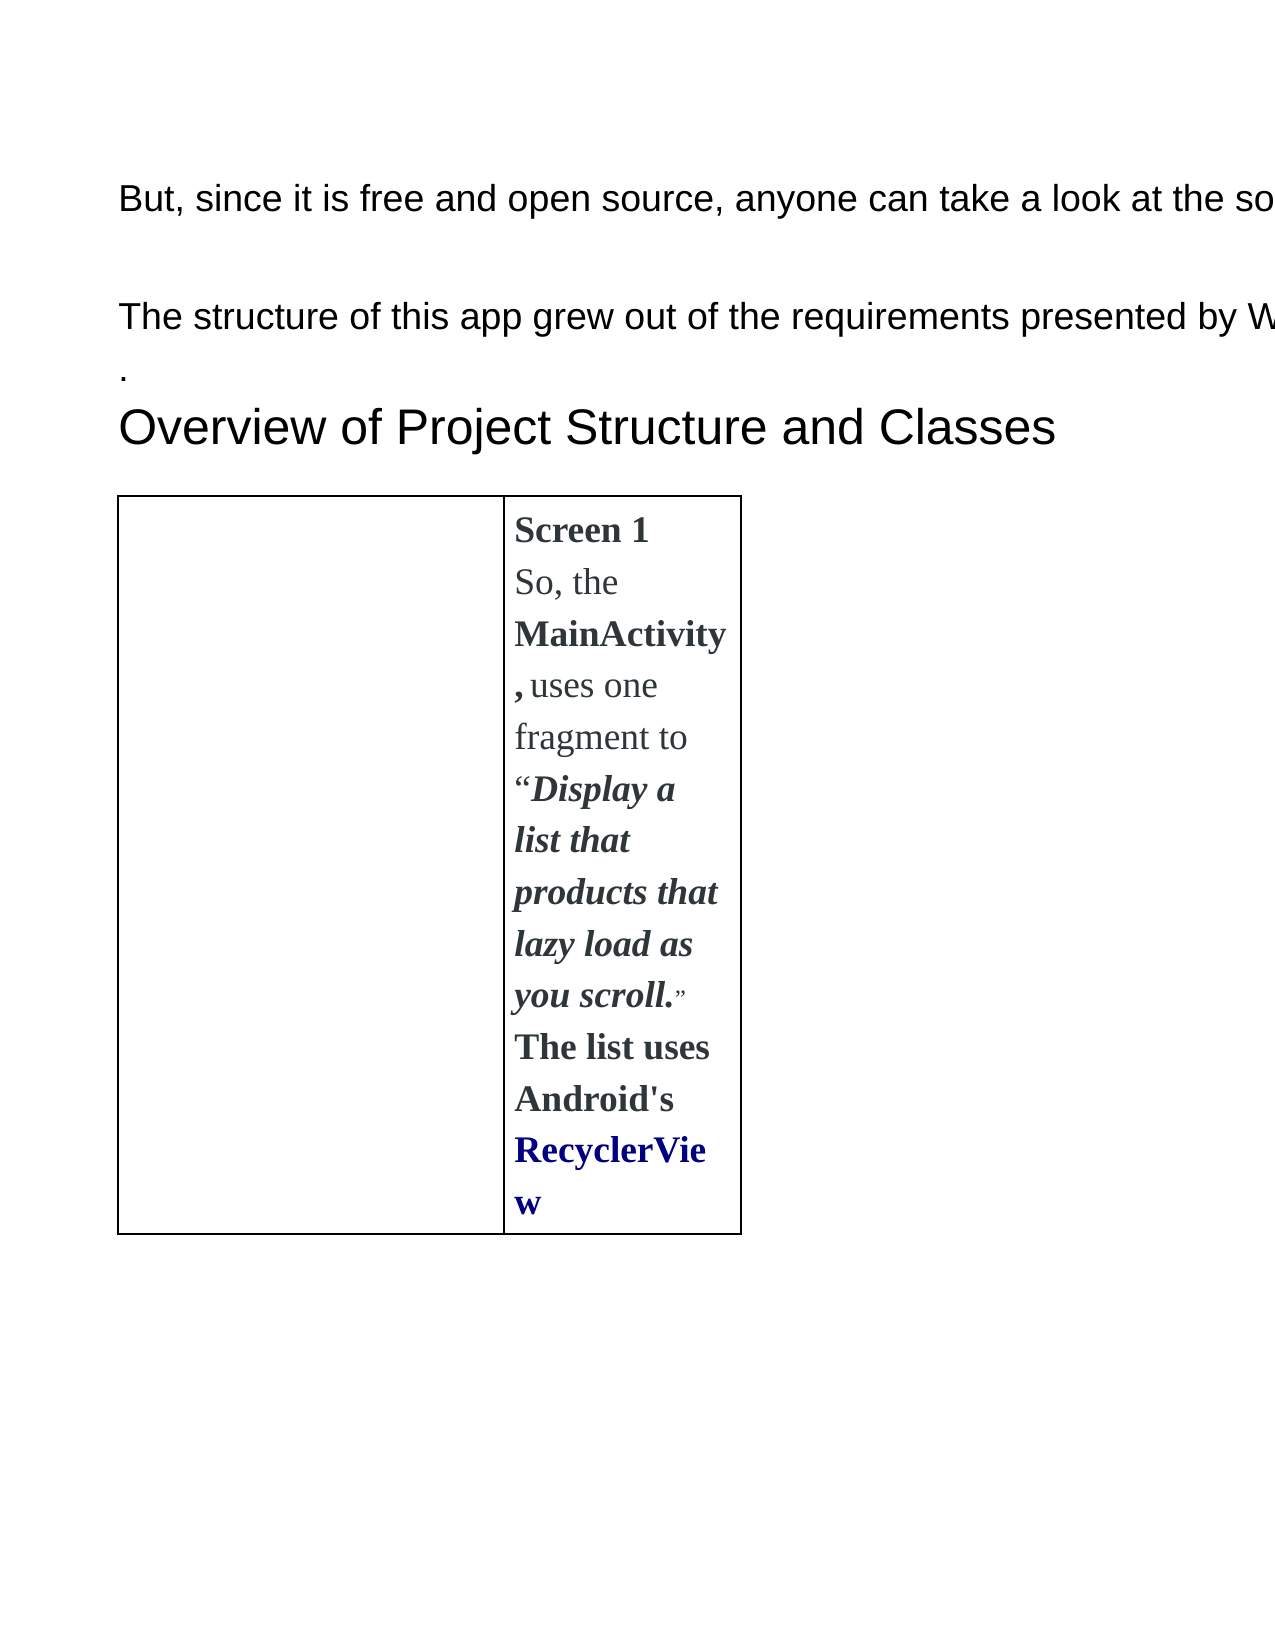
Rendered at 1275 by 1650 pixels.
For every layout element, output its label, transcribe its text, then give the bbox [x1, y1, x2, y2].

table_header Walmart Product Wheel Click here to goto the main storli designs site Click here to download the WalmartProductWheel App Click here to goto github to download the WalmartProductWheel Android Studio Project I would like to outline my process of creating great software for you right now! 1) What the app does The purpose of the Walmart Product Wheel app is manyfold. On the surface it displays lists of products and lists of scrolling product details. It helped me build my Kotlin, layout, rest and json abilities. It was also one of Walmart’s interview tests. But, since it is free and open source, anyone can take a look at the source code for an example of certain useful Kotlin programming techniques such as: The structure of this app grew out of the requirements presented by Walmart. “List of all the products returned by a service call in a Lazy Loading List.” . Overview of Project Structure and Classes The main package is com.product.productwheel . 2) Why Kotlin? Kotlin is rapidly replacing Java as the language of choice for Android Development is easy to learn and has several improvements over Java such as: A more concise clean look due to being able to specify constants (val) and variables (var) by name only Apps run faster than java apps Leverages the language design expertise built into Java Completely interoperable with Java And more! 3) How it was designed (Project Structure and Classes too) Based on the requirements there needed to be a list of products then another swipeable list of product details. We also needed a way to go back and forth between list and detail screens. To help organize things, list and detail packages were created. The layout\activity_main.xml screen would hold a container LinearLayout android:id="@+id/container" That would be used to switch in and out the product list and product detail screens. layout \ product_list_fragment.xml and layout \ product_detail_fragment.xml A json package was also created to hold classes that help with remote reading of json data from rest calls as well as the Kotlin classes needed to help transform that to/from Kotlin/json. The classes used are documented below. Support Classes com.product.productwheel.json Comm The communication class uses OkHttpClient to access the URL "https://mobile-tha-server.firebaseapp.com" and retrieves a json string of product info val products = URL(url).readText() then the getProductInfo method converts the json string into an object of ProductInfo type by calling ObjectMapper().readValue(jsonProductInfo, ProductInfo::class.java) Then the product list adapter is notifiyed that more products have been retrieved and need to be displayed productListAdapter.notifyDataSetChanged() The Comm class also has a method to fetch an image for the indicated product loadImage (product: Product, productImage: ImageView) using Picasso.get().load(url).into(productImage) Product The product class is used to transfer product related json data to / from kotlin ProductInfo The productInfo class is used to transfer json data to / from kotlin It keeps track of the data's status, page number, page size, total products and an Array<Product>? to actually hold each product. com.product.productwheel BuildConfig The BuildConfig class has useful constants that you can access syc as: DEBUG,APPLICATION_ID,BUILD_TYP,FLAVOR,VERSION_CODE and VERSION_NAME ExampleInstrumentedTest This autogenerated class is used to help with unit testing. Put your test cases here. ExampleUnitTest This autogenerated class is used to help with unit testing. Put your test cases here. MainActivity This class keeps the list of products being shown, which have been parsed and downloaded. This class also has some helper functions to showFragment, addProduct, addProducts or showSnackbar It all starts in its onCreate method where the walmart splash icon is added to the title by calling getSupportActionBar.setIcon. It then calls showFragment, a custom method, that uses the supportFragmentManager to beginTransaction to replace the current fragment on the main screen with the desired new fragment. See R.id.container in layout/activity_min.xml In this case the new Fragment set in onCreate is ProductListFragment RootFragment This class extends Fragment and overrides methods so subclasses don't need to: onPause(), onDestroy(), onDetach(), onStart() , onStop() Screen 1 Classes com.product.productwheel.list ProductDecoration Keeps track of the padding between products in the product list. ProductListAdapter In method fun onCreateViewHolder the layout R.layout.product_list_item is inflated and the ProductListViewHolder is created. ProductListFragment This fragment is used by MainActivity.onCreate to show a list of products (product name and image). It is responsible for the RecyclerView, the GridLayoutManager, the ProductListAdapter and the recyclerViewOnScrollListener, which handles the user scrolling. recyclerView : RecyclerView lateinit var layoutManager : GridLayoutManager lateinit var productListAdapter : ProductListAdapter val recyclerViewOnScrollListener = object : RecyclerView.OnScrollListener When the user scrolls and more items are needed, go to the next page by Incrementing the MainActivity page count andLoad products for next page by calling MainActivity loadProducts (passing in the productListAdapter, MainActivity page) In method onViewCreated we Fetch the recycler from R.id.productListRecyclerCreate layout from R.layout.product_list_fragment.xmlAssign layoutManagerAdd a decorator to enforce the padding between itemsAccess the RecyclerView Adapter and load the data into itAdd the recyclerViewOnScrollListener and finally Load the first page of products into the list ProductListViewHolder Is responsible for returning how many products are being displayed by implementing getItemCount as well as binding the product and productListViewHolder by calling productListViewHolder.bindView (product) Also, when the user clicks a product in the list: The current product position is updated: MainActivity.instance.position = adapterPositionThe showFragment method in MainActivity is called to show the product details: MainActivity.instance.showFragment(ProductDetailFragment()) Screen 2 Classes com.product.productwheel.details ProductDetailFragment This fragment is used by productListViewHolder.onClick() to show a left / right swipeable list of product detail screens. In the onCreateView method, the viewPager is retrieved from R.id.productPager and addOnPageChangeListener is added to be notified onPageSelected. Also, if the showProdListBtn is clicked, then the product list is displayed again by calling MainActivity.instance.showFragment(ProductListFragment()) ProductDetailPage Holds and Shows all of the product details. In onCreateView the view is inflated from R.layout.product_detail_page In the bind method, the product is retrieved by calling val product = MainActivity.instance.getProduct (page) Then the products image is asked to load by calling MainActivity.instance.comm.loadImage (product, productImage) The text color is set to R.color.green_lt if the product is in stock or R.color.red if the product is out of stock, and the correct in stock or out of stock icon is displayed R.drawable.check or R.drawable.red_x by calling inStockBtn.setCompoundDrawablesWithIntrinsicBounds ( R.drawable.check, 0, 0, 0); The widgets are then loaded with the product details. ProductDetailPageAdapter Creates ProductDetailPages and sets their page number when override fun getItem (position: Int): Fragment? { is called. Also returns the current product count by calling MainActivity.instance.getProductCount () External classes and packages used and why. 4) Improvements Still Needed As I create an app, I log milestones in readme.txt in the root of the project. I keep track of bugs I have fixed or features that I have added. I also keep track of outstanding issues. I have posted the readme.txt here for you to see. Scroll down to Know Issues to see what still needs to be done, and Happy Coding! :) Pete Name: Walmart Product Wheel Author: Pete Storli Date: 13 Jan 2019 - 15 Jan 2019 Email: pstorli@gmail.com Version "1.0.0.0" Issues Resolved: 0000 Inital Creation 0000 Added product list and product detail fragments. 0000 Added click on product in list and details for peoduct will be shown. 0000 All UI functioning correctly. 0000 Loading product list from url now. 0000 Added lazy loading to product list 0000 Adding padding to product list items 0000 Added product image to product details 0000 Hid short and long descriptions if text is blank. 0000 Added routine to convert short and long text from html to span 0000 Made product list text color red if out of stock, black if selected otherwise walmart blue 0000 Added snackbar when product in stock button is pressed. Use red text if out of stock, in stock uses green. Known Issues: 0000 When you go from the ProductDetail page to the ProductList page, app needs to scroll to current item, more work is needed to complete this feature. 0000 Added code to handle onSaveInstanceState and onRestoreInstanceState When an onOrientation change happens, onSaveInstanceState and onRestoreInstanceState are called, but more work is needed to complete this feature and get the app ddata persisted. (Started) Notes: https://www.walmartbrandcenter.com/downloads.aspx [118, 118, 1275, 1235]
table_header [119, 497, 503, 1233]
table_header Screen 1 So, the MainActivity, uses one fragment to “Display a list that products that lazy load as you scroll.” The list uses Android's RecyclerView [505, 497, 740, 1233]
